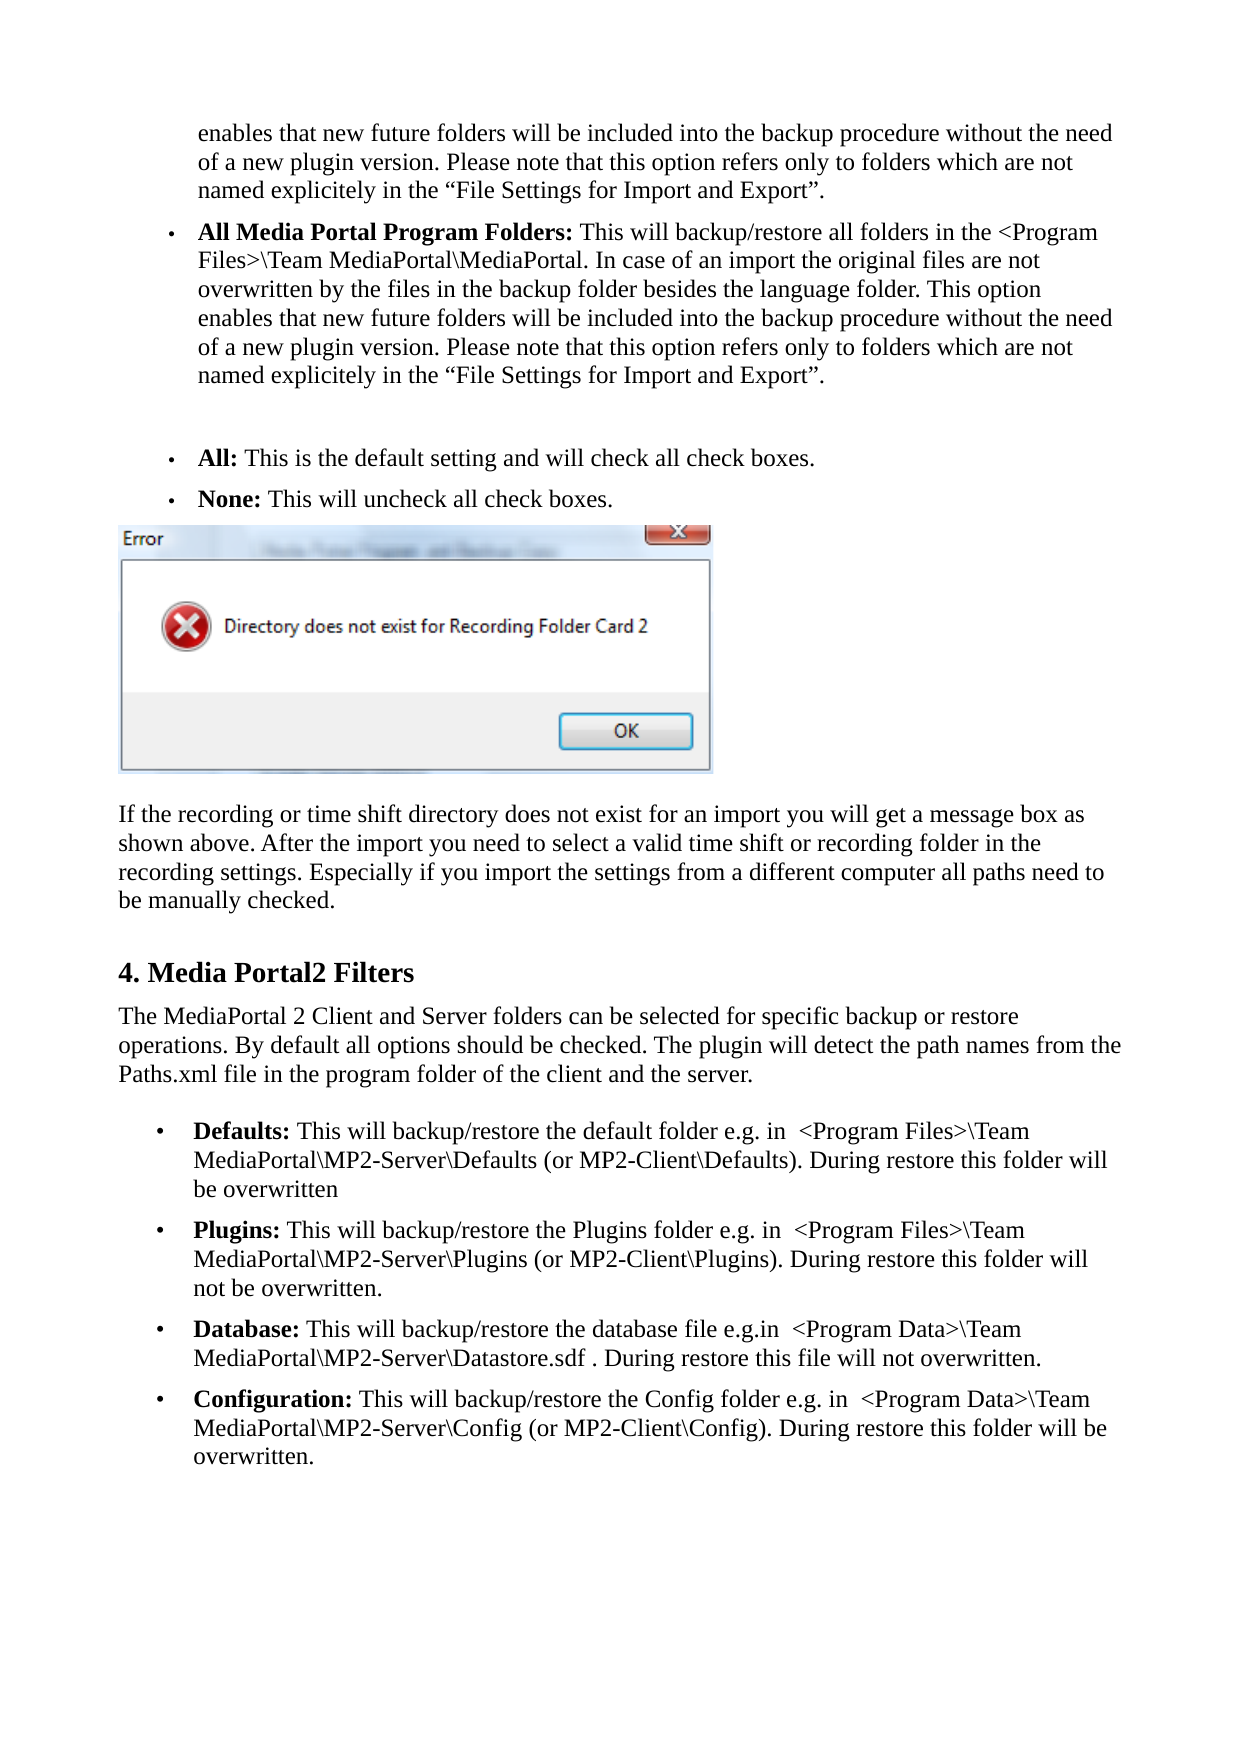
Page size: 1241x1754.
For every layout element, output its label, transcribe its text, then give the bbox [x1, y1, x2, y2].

list Database: This will backup/restore the database file e.g.in <Program Data>\Team MediaPortal\MP2-Server\Datastore.sdf . During restore this file will not overwritten. [156, 1314, 1122, 1371]
list Configuration: This will backup/restore the Config folder e.g. in <Program Data>\Team MediaPortal\MP2-Server\Config (or MP2-Client\Config). During restore this folder will be overwritten. [156, 1384, 1122, 1470]
list enables that new future folders will be included into the backup procedure without the need of a new plugin version. Please note that this option refers only to folders which are not named explicitely in the “File Settings for Import and Export”. [168, 118, 1122, 204]
list Defaults: This will backup/restore the default folder e.g. in <Program Files>\Team MediaPortal\MP2-Server\Defaults (or MP2-Client\Defaults). During restore this folder will be overwritten [156, 1116, 1122, 1203]
text The MediaPortal 2 Client and Server folders can be selected for specific backup or restore operations. By default all options should be checked. The plugin will detect the path names from the Paths.xml file in the program folder of the client and the server. [118, 1001, 1122, 1088]
text 4. Media Portal2 Filters [118, 955, 1122, 989]
text If the recording or time shift directory does not exist for an import you will get a message box as shown above. After the import you need to select a valid time shift or recording folder in the recording settings. Especially if you import the settings from a different computer all paths need to be manually checked. [118, 799, 1122, 914]
list All Media Portal Program Folders: This will backup/restore all folders in the <Program Files>\Team MediaPortal\MediaPortal. In case of an import the original files are not overwritten by the files in the backup folder besides the language folder. This option enables that new future folders will be included into the backup procedure without the need of a new plugin version. Please note that this option refers only to folders which are not named explicitely in the “File Settings for Import and Export”. [168, 217, 1122, 389]
list Plugins: This will backup/restore the Plugins folder e.g. in <Program Files>\Team MediaPortal\MP2-Server\Plugins (or MP2-Client\Plugins). During restore this folder will not be overwritten. [156, 1215, 1122, 1301]
list None: This will uncheck all check boxes. [168, 484, 1122, 513]
list All: This is the default setting and will check all check boxes. [168, 443, 1122, 472]
